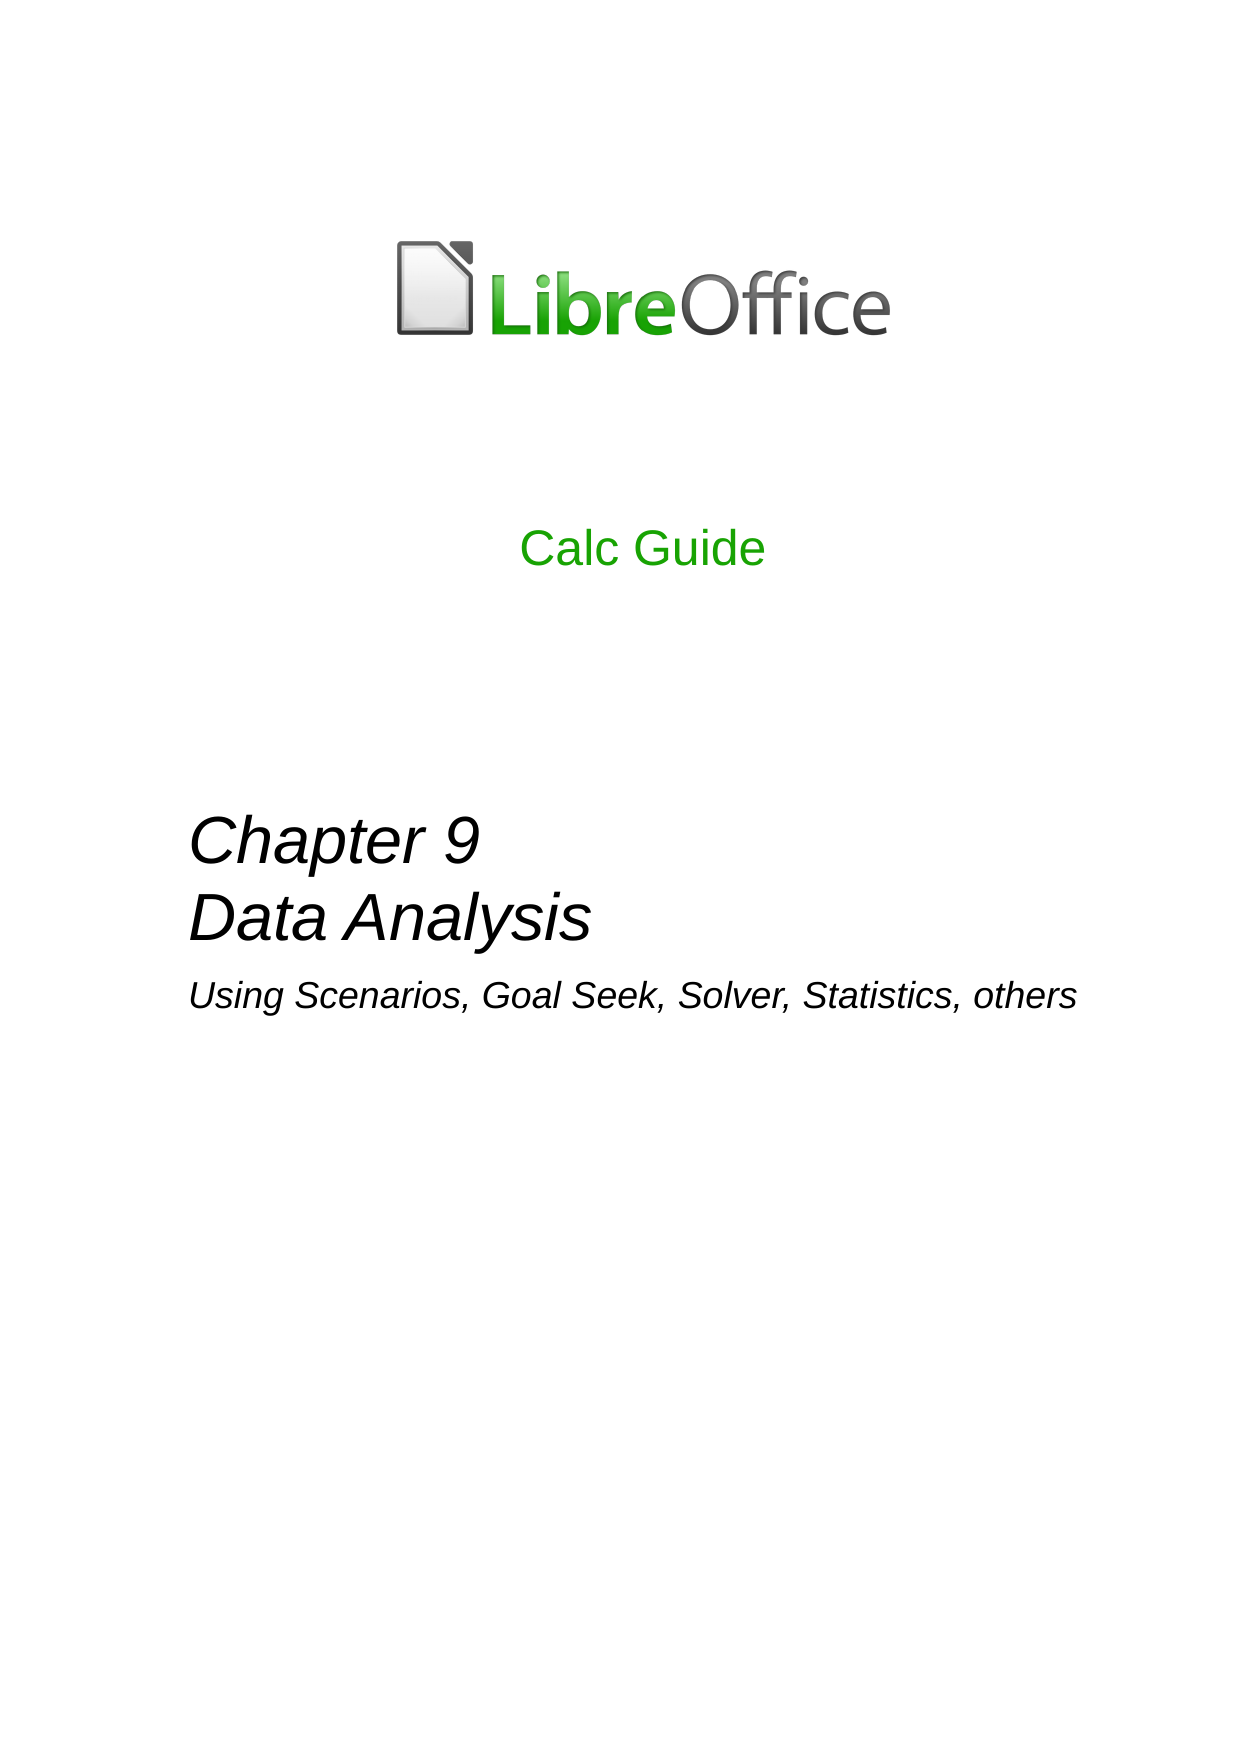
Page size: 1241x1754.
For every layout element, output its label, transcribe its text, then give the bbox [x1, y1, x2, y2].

picture [392, 236, 893, 342]
subtitle Using Scenarios, Goal Seek, Solver, Statistics, others [188, 974, 1098, 1017]
title Chapter 9 Data Analysis [188, 801, 1098, 954]
text Calc Guide [188, 518, 1098, 576]
